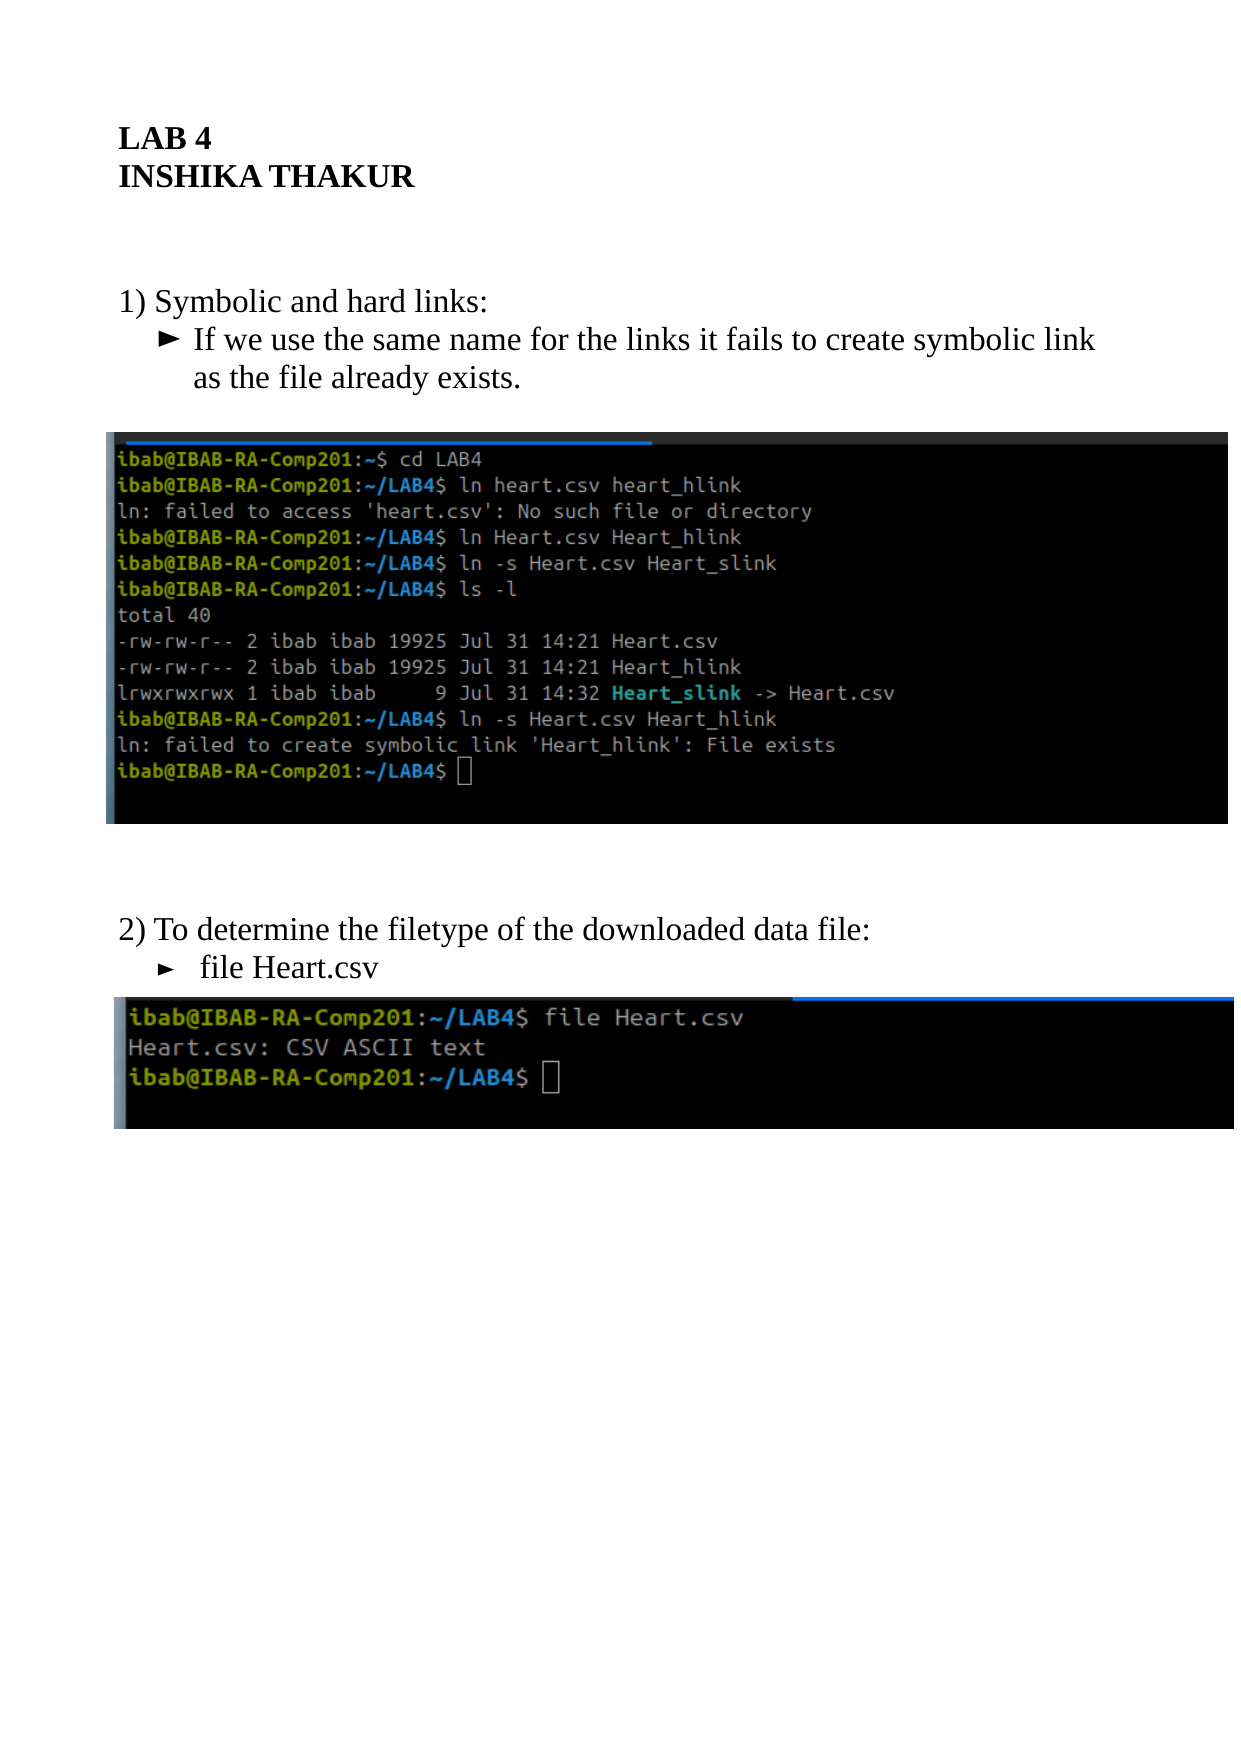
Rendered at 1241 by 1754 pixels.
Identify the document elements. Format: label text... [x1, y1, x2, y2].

text LAB 4 [118, 118, 1122, 156]
text INSHIKA THAKUR [118, 156, 1122, 195]
text 1) Symbolic and hard links: [118, 281, 1122, 319]
list If we use the same name for the links it fails to create symbolic link as the file already exists. [156, 319, 1122, 396]
list file Heart.csv [156, 948, 1122, 986]
picture [113, 997, 1234, 1129]
text 2) To determine the filetype of the downloaded data file: [118, 909, 1122, 948]
picture [106, 432, 1228, 824]
